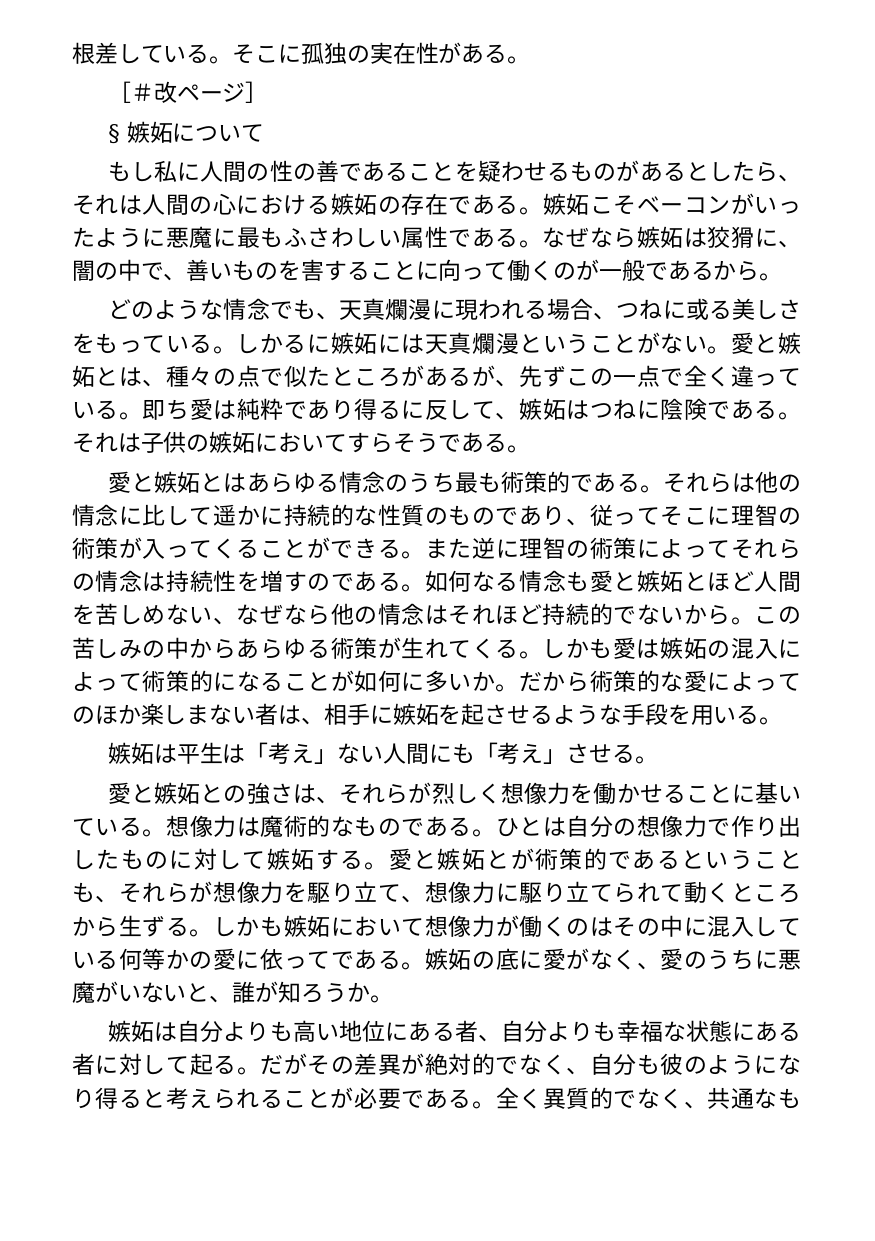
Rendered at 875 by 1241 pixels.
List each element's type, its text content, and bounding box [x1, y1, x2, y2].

text 根差している。そこに孤独の実在性がある。 [72, 36, 802, 69]
text 嫉妬は平生は「考え」ない人間にも「考え」させる。 [72, 736, 802, 769]
text もし私に人間の性の善であることを疑わせるものがあるとしたら、それは人間の心における嫉妬の存在である。嫉妬こそベーコンがいったように悪魔に最もふさわしい属性である。なぜなら嫉妬は狡猾に、闇の中で、善いものを害することに向って働くのが一般であるから。 [72, 153, 802, 286]
text ［＃改ページ］ [72, 75, 802, 108]
text 愛と嫉妬との強さは、それらが烈しく想像力を働かせることに基いている。想像力は魔術的なものである。ひとは自分の想像力で作り出したものに対して嫉妬する。愛と嫉妬とが術策的であるということも、それらが想像力を駆り立て、想像力に駆り立てられて動くところから生ずる。しかも嫉妬において想像力が働くのはその中に混入している何等かの愛に依ってである。嫉妬の底に愛がなく、愛のうちに悪魔がいないと、誰が知ろうか。 [72, 775, 802, 1008]
text § 嫉妬について [72, 114, 802, 148]
text 愛と嫉妬とはあらゆる情念のうち最も術策的である。それらは他の情念に比して遥かに持続的な性質のものであり、従ってそこに理智の術策が入ってくることができる。また逆に理智の術策によってそれらの情念は持続性を増すのである。如何なる情念も愛と嫉妬とほど人間を苦しめない、なぜなら他の情念はそれほど持続的でないから。この苦しみの中からあらゆる術策が生れてくる。しかも愛は嫉妬の混入によって術策的になることが如何に多いか。だから術策的な愛によってのほか楽しまない者は、相手に嫉妬を起させるような手段を用いる。 [72, 464, 802, 730]
text どのような情念でも、天真爛漫に現われる場合、つねに或る美しさをもっている。しかるに嫉妬には天真爛漫ということがない。愛と嫉妬とは、種々の点で似たところがあるが、先ずこの一点で全く違っている。即ち愛は純粋であり得るに反して、嫉妬はつねに陰険である。それは子供の嫉妬においてすらそうである。 [72, 292, 802, 458]
text 嫉妬は自分よりも高い地位にある者、自分よりも幸福な状態にある者に対して起る。だがその差異が絶対的でなく、自分も彼のようになり得ると考えられることが必要である。全く異質的でなく、共通なも [72, 1014, 802, 1114]
